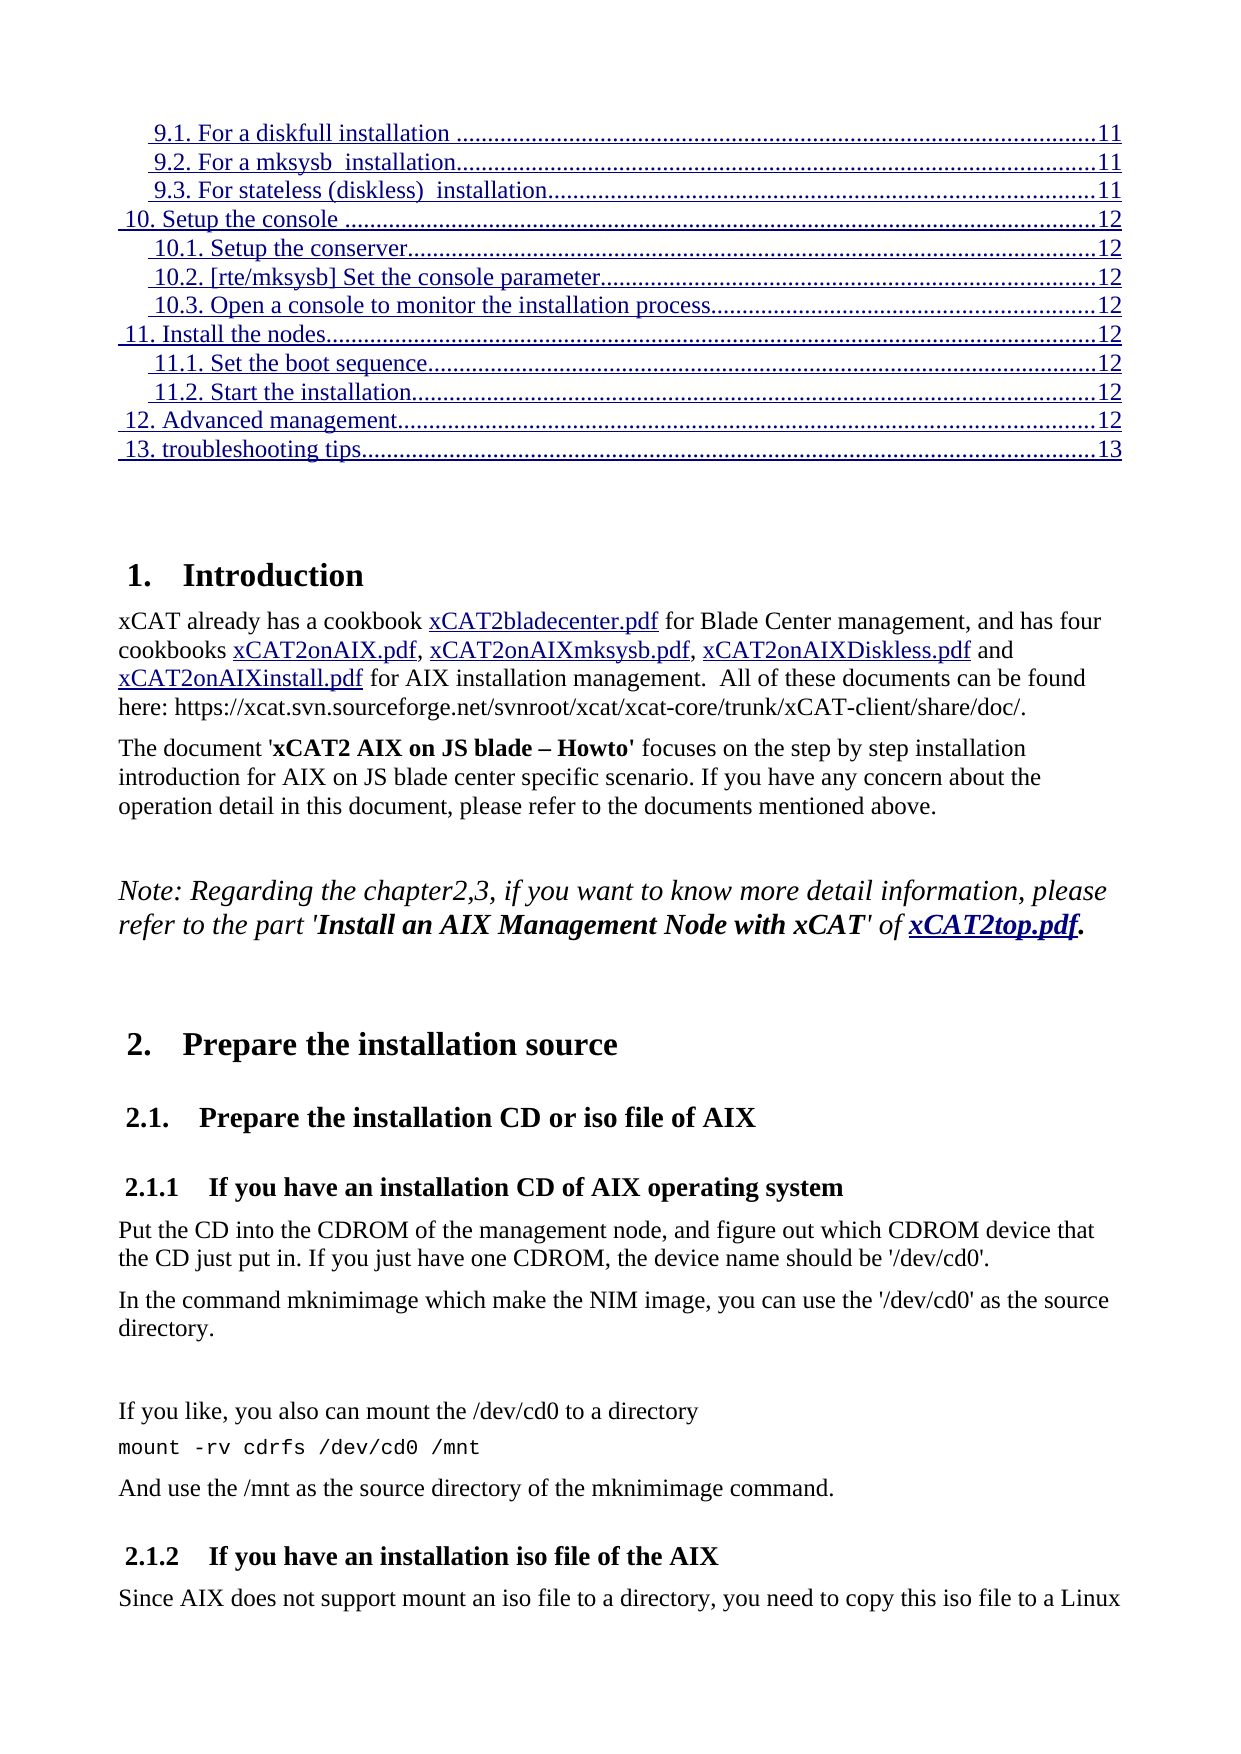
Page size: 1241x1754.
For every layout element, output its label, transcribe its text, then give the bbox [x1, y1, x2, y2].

text 9.3. For stateless (diskless) installation 11 [148, 176, 1122, 201]
text In the command mknimimage which make the NIM image, you can use the '/dev/cd0' as the source directory. [118, 1285, 1122, 1342]
text Put the CD into the CDROM of the management node, and figure out which CDROM device that the CD just put in. If you just have one CDROM, the device name should be '/dev/cd0'. [118, 1215, 1122, 1272]
text Note: Regarding the chapter2,3, if you want to know more detail information, please refer to the part 'Install an AIX Management Node with xCAT' of xCAT2top.pdf. [118, 873, 1122, 941]
text 11. Install the nodes 12 [118, 319, 1122, 344]
subtitle Prepare the installation source [118, 1024, 1122, 1062]
text 12. Advanced management 12 [118, 406, 1122, 431]
text 10.3. Open a console to monitor the installation process 12 [148, 291, 1122, 316]
text 10.2. [rte/mksysb] Set the console parameter 12 [148, 262, 1122, 287]
text 9.2. For a mksysb installation 11 [148, 147, 1122, 172]
text 11.2. Start the installation 12 [148, 377, 1122, 402]
text Since AIX does not support mount an iso file to a directory, you need to copy this iso file to a Linux [118, 1583, 1122, 1612]
subtitle Prepare the installation CD or iso file of AIX [118, 1100, 1122, 1133]
subtitle Introduction [118, 555, 1122, 593]
text 9.1. For a diskfull installation 11 [148, 118, 1122, 143]
text xCAT already has a cookbook xCAT2bladecenter.pdf for Blade Center management, and has four cookbooks xCAT2onAIX.pdf, xCAT2onAIXmksysb.pdf, xCAT2onAIXDiskless.pdf and xCAT2onAIXinstall.pdf for AIX installation management. All of these documents can be found here: https://xcat.svn.sourceforge.net/svnroot/xcat/xcat-core/trunk/xCAT-client/share/doc/. [118, 606, 1122, 721]
text 13. troubleshooting tips 13 [118, 434, 1122, 459]
text And use the /mnt as the source directory of the mknimimage command. [118, 1473, 1122, 1502]
text 11.1. Set the boot sequence 12 [148, 348, 1122, 373]
text If you like, you also can mount the /dev/cd0 to a directory [118, 1396, 1122, 1425]
text 10.1. Setup the conserver 12 [148, 233, 1122, 258]
text The document 'xCAT2 AIX on JS blade – Howto' focuses on the step by step installation introduction for AIX on JS blade center specific scenario. If you have any concern about the operation detail in this document, please refer to the documents mentioned above. [118, 733, 1122, 820]
subtitle If you have an installation CD of AIX operating system [118, 1171, 1122, 1202]
subtitle If you have an installation iso file of the AIX [118, 1539, 1122, 1571]
text mount -rv cdrfs /dev/cd0 /mnt [118, 1437, 1122, 1461]
text 10. Setup the console 12 [118, 204, 1122, 229]
